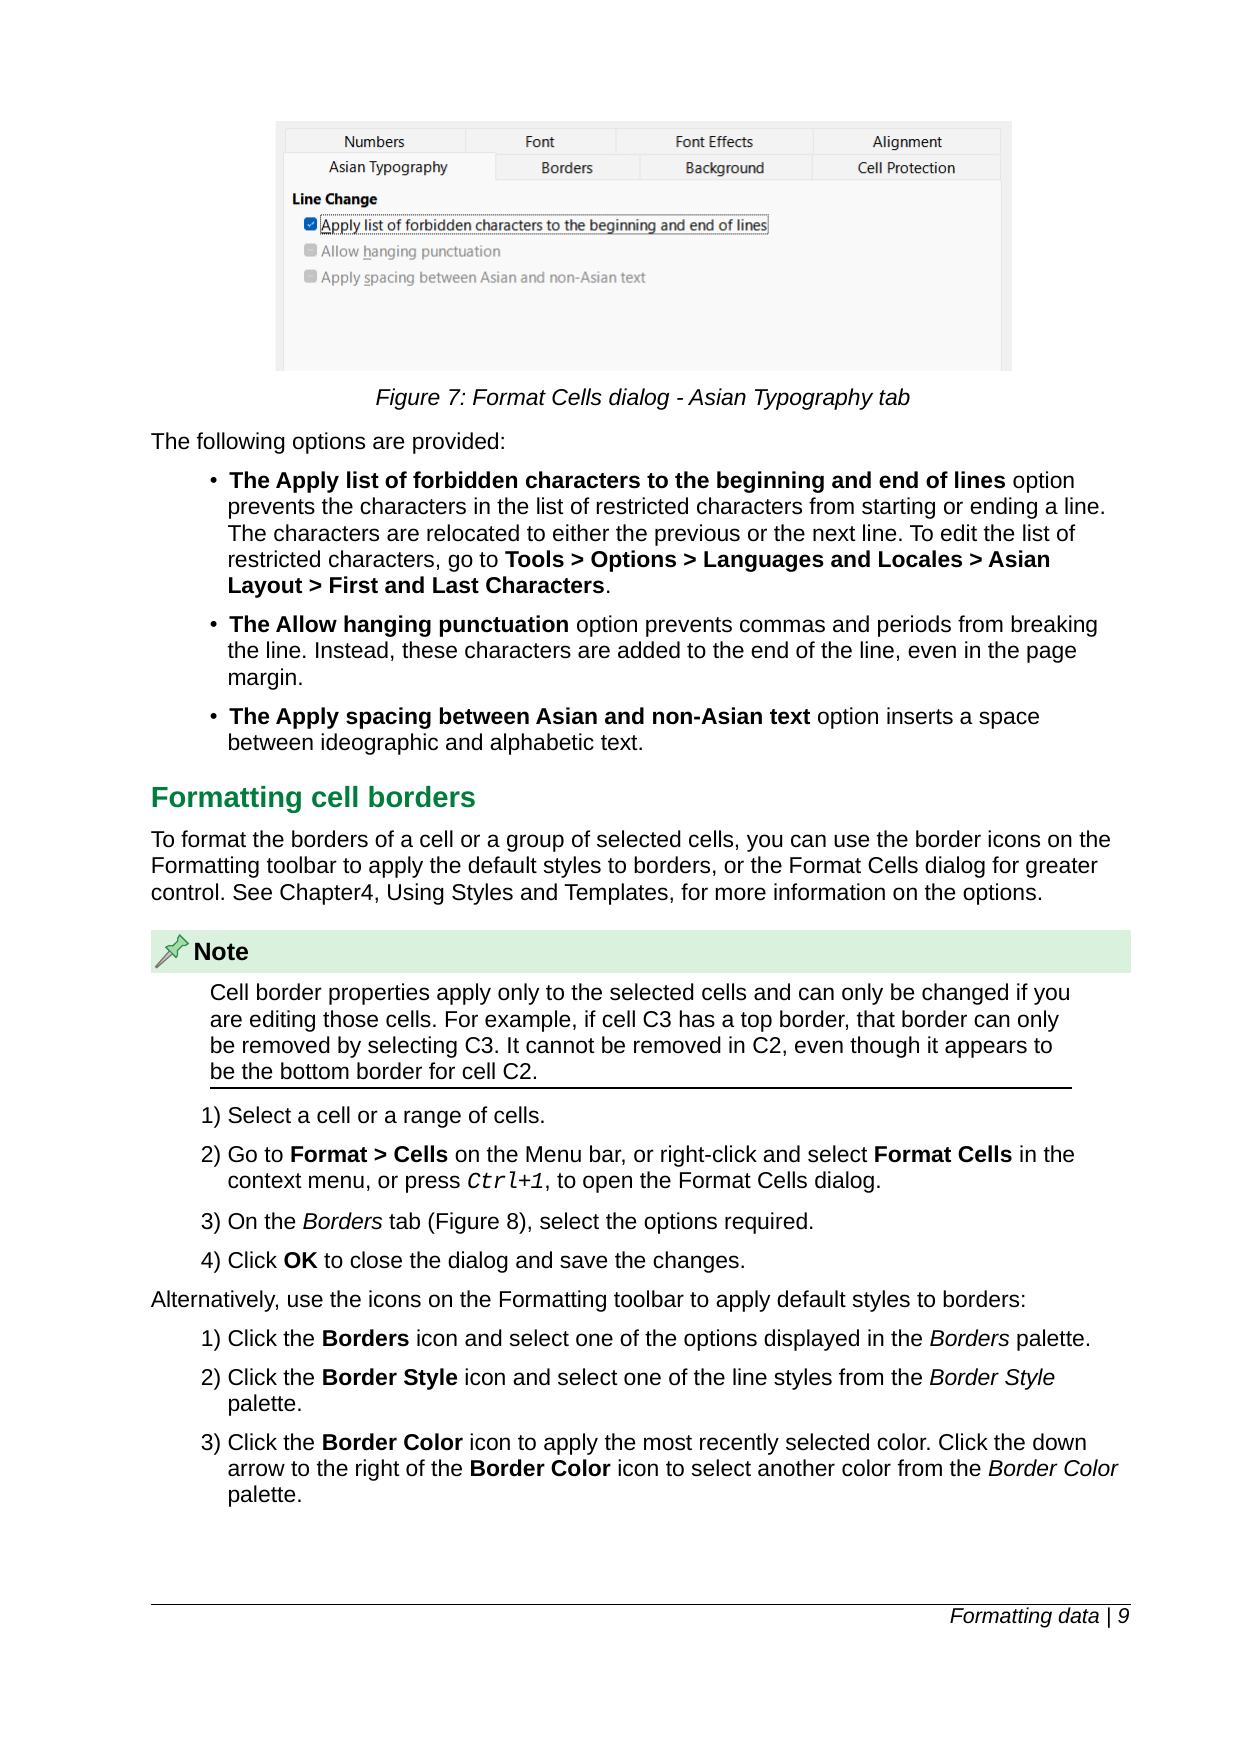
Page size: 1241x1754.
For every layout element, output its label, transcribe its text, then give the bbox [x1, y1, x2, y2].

list The Apply list of forbidden characters to the beginning and end of lines option prevents the characters in the list of restricted characters from starting or ending a line. The characters are relocated to either the previous or the next line. To edit the list of restricted characters, go to Tools > Options > Languages and Locales > Asian Layout > First and Last Characters. [209, 467, 1131, 599]
list Go to Format > Cells on the Menu bar, or right-click and select Format Cells in the context menu, or press Ctrl+1, to open the Format Cells dialog. [227, 1141, 1131, 1196]
list On the Borders tab (Figure 8), select the options required. [227, 1208, 1131, 1234]
list Select a cell or a range of cells. [227, 1102, 1131, 1128]
list Click the Border Color icon to apply the most recently selected color. Click the down arrow to the right of the Border Color icon to select another color from the Border Color palette. [227, 1429, 1131, 1508]
text Figure 7: Format Cells dialog - Asian Typography tab [275, 384, 1012, 411]
list Click OK to close the dialog and save the changes. [227, 1247, 1131, 1273]
list Click the Border Style icon and select one of the line styles from the Border Style palette. [227, 1363, 1131, 1416]
list Click the Borders icon and select one of the options displayed in the Borders palette. [227, 1325, 1131, 1351]
subtitle Formatting cell borders [151, 780, 1131, 814]
list The Apply spacing between Asian and non-Asian text option inserts a space between ideographic and alphabetic text. [209, 703, 1131, 755]
subtitle Note [151, 930, 1131, 973]
picture [275, 121, 1013, 372]
list The Allow hanging punctuation option prevents commas and periods from breaking the line. Instead, these characters are added to the end of the line, even in the page margin. [209, 611, 1131, 690]
text To format the borders of a cell or a group of selected cells, you can use the border icons on the Formatting toolbar to apply the default styles to borders, or the Format Cells dialog for greater control. See Chapter4, Using Styles and Templates, for more information on the options. [151, 826, 1131, 905]
list The following options are provided: [151, 428, 1131, 454]
list Alternatively, use the icons on the Formatting toolbar to apply default styles to borders: [151, 1286, 1131, 1312]
text Cell border properties apply only to the selected cells and can only be changed if you are editing those cells. For example, if cell C3 has a top border, that border can only be removed by selecting C3. It cannot be removed in C2, even though it appears to be the bottom border for cell C2. [209, 979, 1072, 1089]
